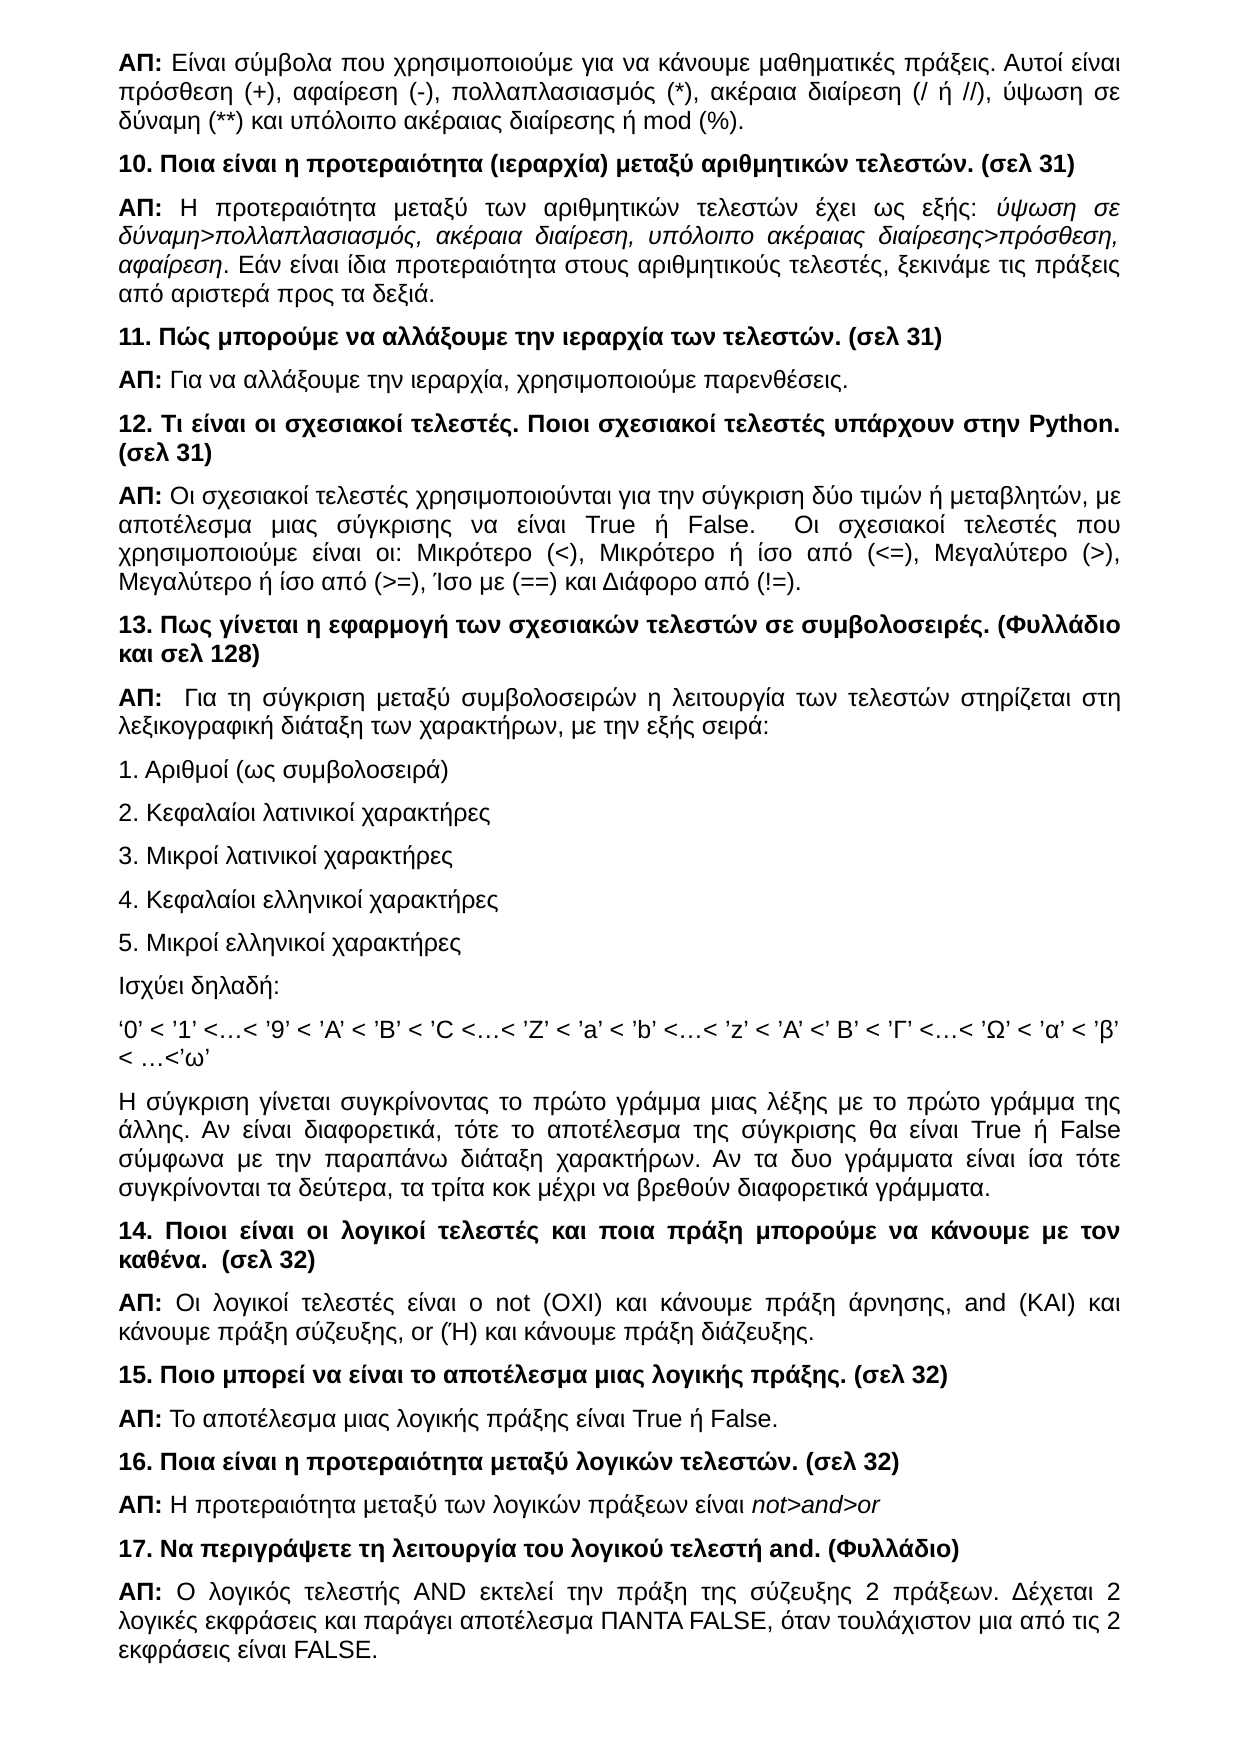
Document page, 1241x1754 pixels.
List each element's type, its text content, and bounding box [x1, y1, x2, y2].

text ΑΠ: Οι σχεσιακοί τελεστές χρησιμοποιούνται για την σύγκριση δύο τιμών ή μεταβλητών, με αποτέλεσμα μιας σύγκρισης να είναι True ή False. Οι σχεσιακοί τελεστές που χρησιμοποιούμε είναι οι: Μικρότερο (<), Μικρότερο ή ίσο από (<=), Μεγαλύτερο (>), Μεγαλύτερο ή ίσο από (>=), Ίσο με (==) και Διάφορο από (!=). [118, 481, 1122, 596]
text 11. Πώς μπορούμε να αλλάξουμε την ιεραρχία των τελεστών. (σελ 31) [118, 322, 1122, 351]
text 2. Κεφαλαίοι λατινικοί χαρακτήρες [118, 798, 1122, 827]
text ΑΠ: Η προτεραιότητα μεταξύ των αριθμητικών τελεστών έχει ως εξής: ύψωση σε δύναμη>πολλαπλασιασμός, ακέραια διαίρεση, υπόλοιπο ακέραιας διαίρεσης>πρόσθεση, αφαίρεση. Εάν είναι ίδια προτεραιότητα στους αριθμητικούς τελεστές, ξεκινάμε τις πράξεις από αριστερά προς τα δεξιά. [118, 193, 1122, 308]
text ΑΠ: Οι λογικοί τελεστές είναι ο not (ΟΧΙ) και κάνουμε πράξη άρνησης, and (ΚΑΙ) και κάνουμε πράξη σύζευξης, or (Ή) και κάνουμε πράξη διάζευξης. [118, 1288, 1122, 1346]
text 15. Ποιο μπορεί να είναι το αποτέλεσμα μιας λογικής πράξης. (σελ 32) [118, 1361, 1122, 1389]
text ΑΠ: Το αποτέλεσμα μιας λογικής πράξης είναι True ή False. [118, 1404, 1122, 1433]
text 16. Ποια είναι η προτεραιότητα μεταξύ λογικών τελεστών. (σελ 32) [118, 1447, 1122, 1476]
text ΑΠ: Η προτεραιότητα μεταξύ των λογικών πράξεων είναι not>and>or [118, 1491, 1122, 1519]
text 17. Να περιγράψετε τη λειτουργία του λογικού τελεστή and. (Φυλλάδιο) [118, 1534, 1122, 1563]
text 1. Αριθμοί (ως συμβολοσειρά) [118, 755, 1122, 783]
text 3. Μικροί λατινικοί χαρακτήρες [118, 841, 1122, 870]
text 14. Ποιοι είναι οι λογικοί τελεστές και ποια πράξη μπορούμε να κάνουμε με τον καθένα. (σελ 32) [118, 1216, 1122, 1274]
text ΑΠ: Για τη σύγκριση μεταξύ συμβολοσειρών η λειτουργία των τελεστών στηρίζεται στη λεξικογραφική διάταξη των χαρακτήρων, με την εξής σειρά: [118, 683, 1122, 740]
text ΑΠ: Για να αλλάξουμε την ιεραρχία, χρησιμοποιούμε παρενθέσεις. [118, 366, 1122, 394]
text 5. Μικροί ελληνικοί χαρακτήρες [118, 928, 1122, 957]
text 4. Κεφαλαίοι ελληνικοί χαρακτήρες [118, 885, 1122, 913]
text ΑΠ: Ο λογικός τελεστής AND εκτελεί την πράξη της σύζευξης 2 πράξεων. Δέχεται 2 λογικές εκφράσεις και παράγει αποτέλεσμα ΠΑΝΤΑ FALSE, όταν τουλάχιστον μια από τις 2 εκφράσεις είναι FALSE. [118, 1577, 1122, 1663]
text 12. Τι είναι οι σχεσιακοί τελεστές. Ποιοι σχεσιακοί τελεστές υπάρχουν στην Python. (σελ 31) [118, 409, 1122, 466]
text ‘0’ < ’1’ <…< ’9’ < ’A’ < ’B’ < ’C <…< ’Z’ < ’a’ < ’b’ <…< ’z’ < ’Α’ <’ Β’ < ’Γ’ <…< ’Ω’ < ’α’ < ’β’ < …<’ω’ [118, 1015, 1122, 1072]
text 13. Πως γίνεται η εφαρμογή των σχεσιακών τελεστών σε συμβολοσειρές. (Φυλλάδιο και σελ 128) [118, 611, 1122, 668]
text Ισχύει δηλαδή: [118, 971, 1122, 1000]
text ΑΠ: Είναι σύμβολα που χρησιμοποιούμε για να κάνουμε μαθηματικές πράξεις. Αυτοί είναι πρόσθεση (+), αφαίρεση (-), πολλαπλασιασμός (*), ακέραια διαίρεση (/ ή //), ύψωση σε δύναμη (**) και υπόλοιπο ακέραιας διαίρεσης ή mod (%). [118, 48, 1122, 135]
text Η σύγκριση γίνεται συγκρίνοντας το πρώτο γράμμα μιας λέξης με το πρώτο γράμμα της άλλης. Αν είναι διαφορετικά, τότε το αποτέλεσμα της σύγκρισης θα είναι True ή False σύμφωνα με την παραπάνω διάταξη χαρακτήρων. Αν τα δυο γράμματα είναι ίσα τότε συγκρίνονται τα δεύτερα, τα τρίτα κοκ μέχρι να βρεθούν διαφορετικά γράμματα. [118, 1087, 1122, 1202]
text 10. Ποια είναι η προτεραιότητα (ιεραρχία) μεταξύ αριθμητικών τελεστών. (σελ 31) [118, 149, 1122, 178]
